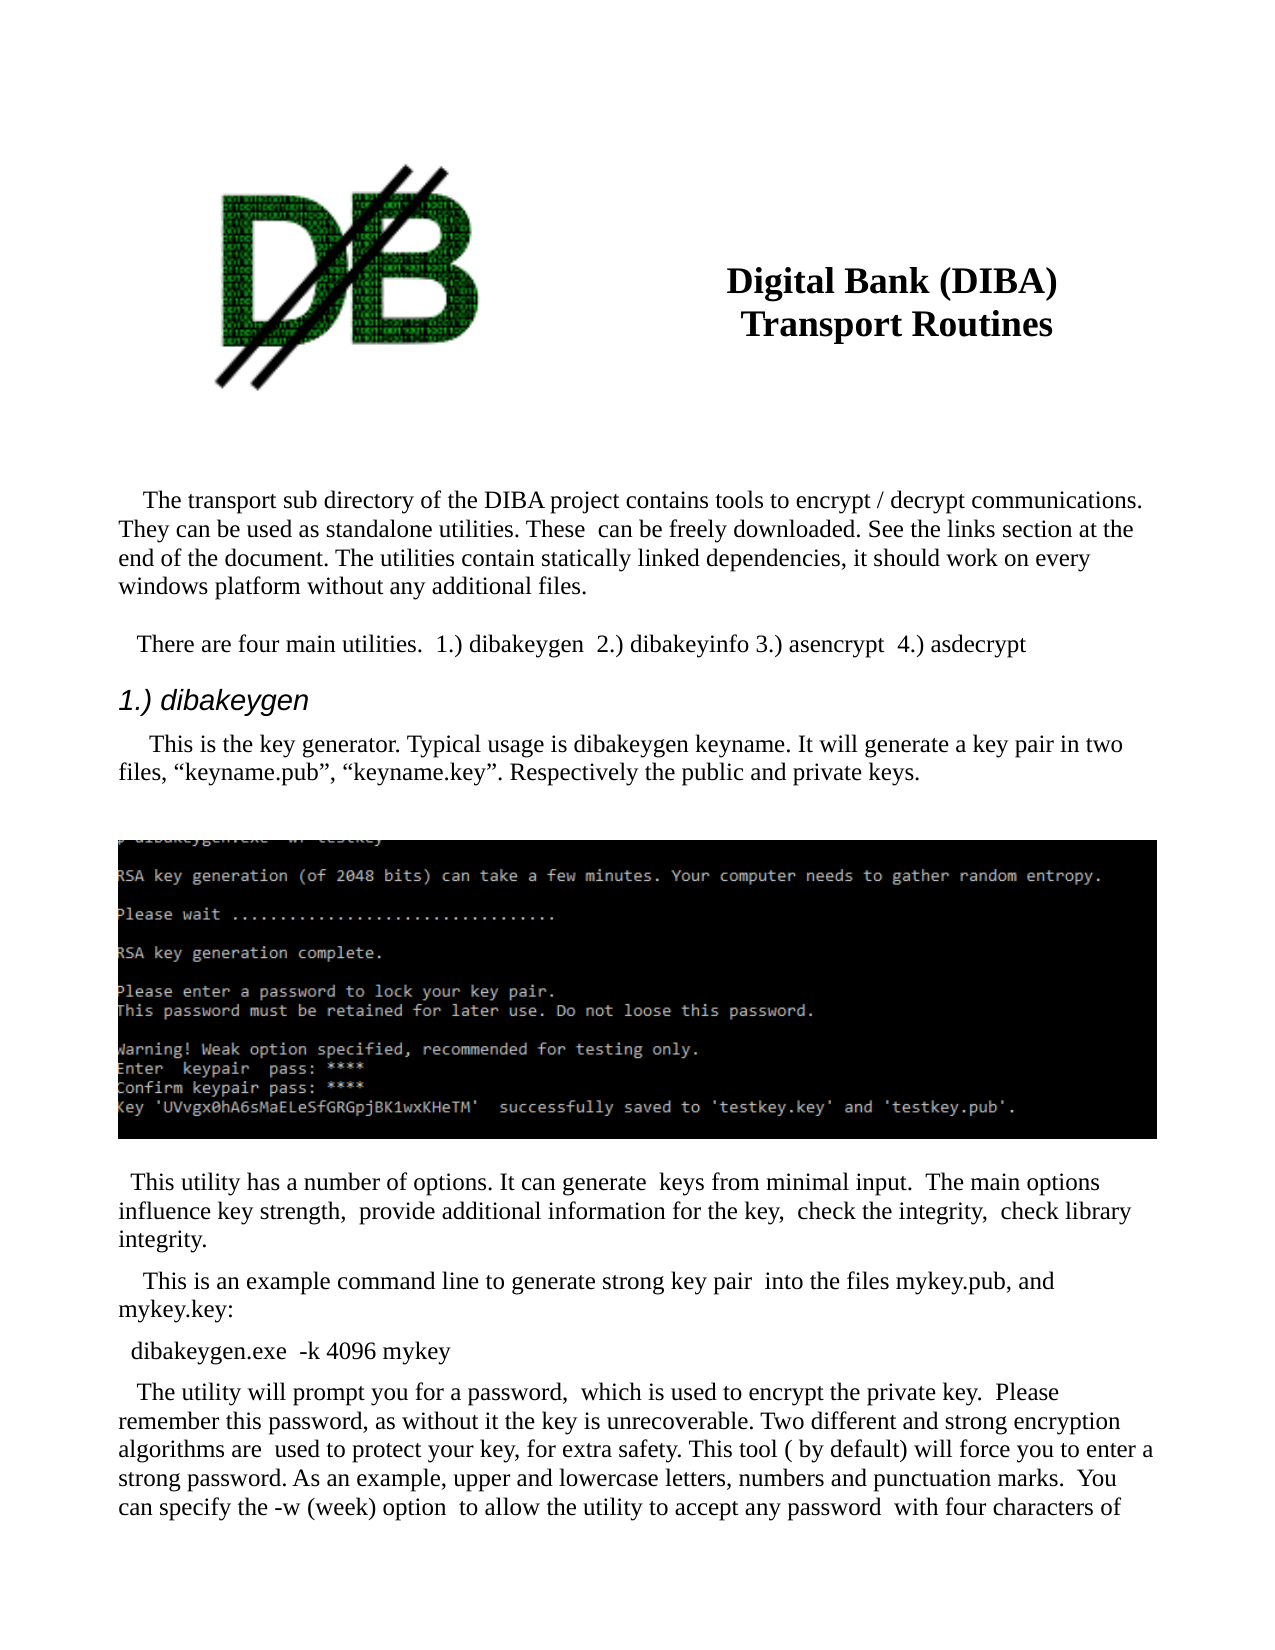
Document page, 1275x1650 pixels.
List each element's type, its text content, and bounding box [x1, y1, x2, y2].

table_header [119, 118, 637, 485]
text There are four main utilities. 1.) dibakeygen 2.) dibakeyinfo 3.) asencrypt 4.) asdecrypt [118, 629, 1157, 658]
picture [130, 123, 547, 437]
text This is the key generator. Typical usage is dibakeygen keyname. It will generate a key pair in two files, “keyname.pub”, “keyname.key”. Respectively the public and private keys. [118, 729, 1157, 786]
text The utility will prompt you for a password, which is used to encrypt the private key. Please remember this password, as without it the key is unrecoverable. Two different and strong encryption algorithms are used to protect your key, for extra safety. This tool ( by default) will force you to enter a strong password. As an example, upper and lowercase letters, numbers and punctuation marks. You can specify the -w (week) option to allow the utility to accept any password with four characters of [118, 1377, 1157, 1521]
table_header Digital Bank (DIBA) Transport Routines [637, 118, 1156, 485]
text dibakeygen.exe -k 4096 mykey [118, 1336, 1157, 1364]
picture [118, 840, 1157, 1139]
text The transport sub directory of the DIBA project contains tools to encrypt / decrypt communications. They can be used as standalone utilities. These can be freely downloaded. See the links section at the end of the document. The utilities contain statically linked dependencies, it should work on every windows platform without any additional files. [118, 485, 1157, 600]
text This utility has a number of options. It can generate keys from minimal input. The main options influence key strength, provide additional information for the key, check the integrity, check library integrity. [118, 1139, 1157, 1253]
subtitle 1.) dibakeygen [118, 683, 1157, 716]
text This is an example command line to generate strong key pair into the files mykey.pub, and mykey.key: [118, 1266, 1157, 1323]
